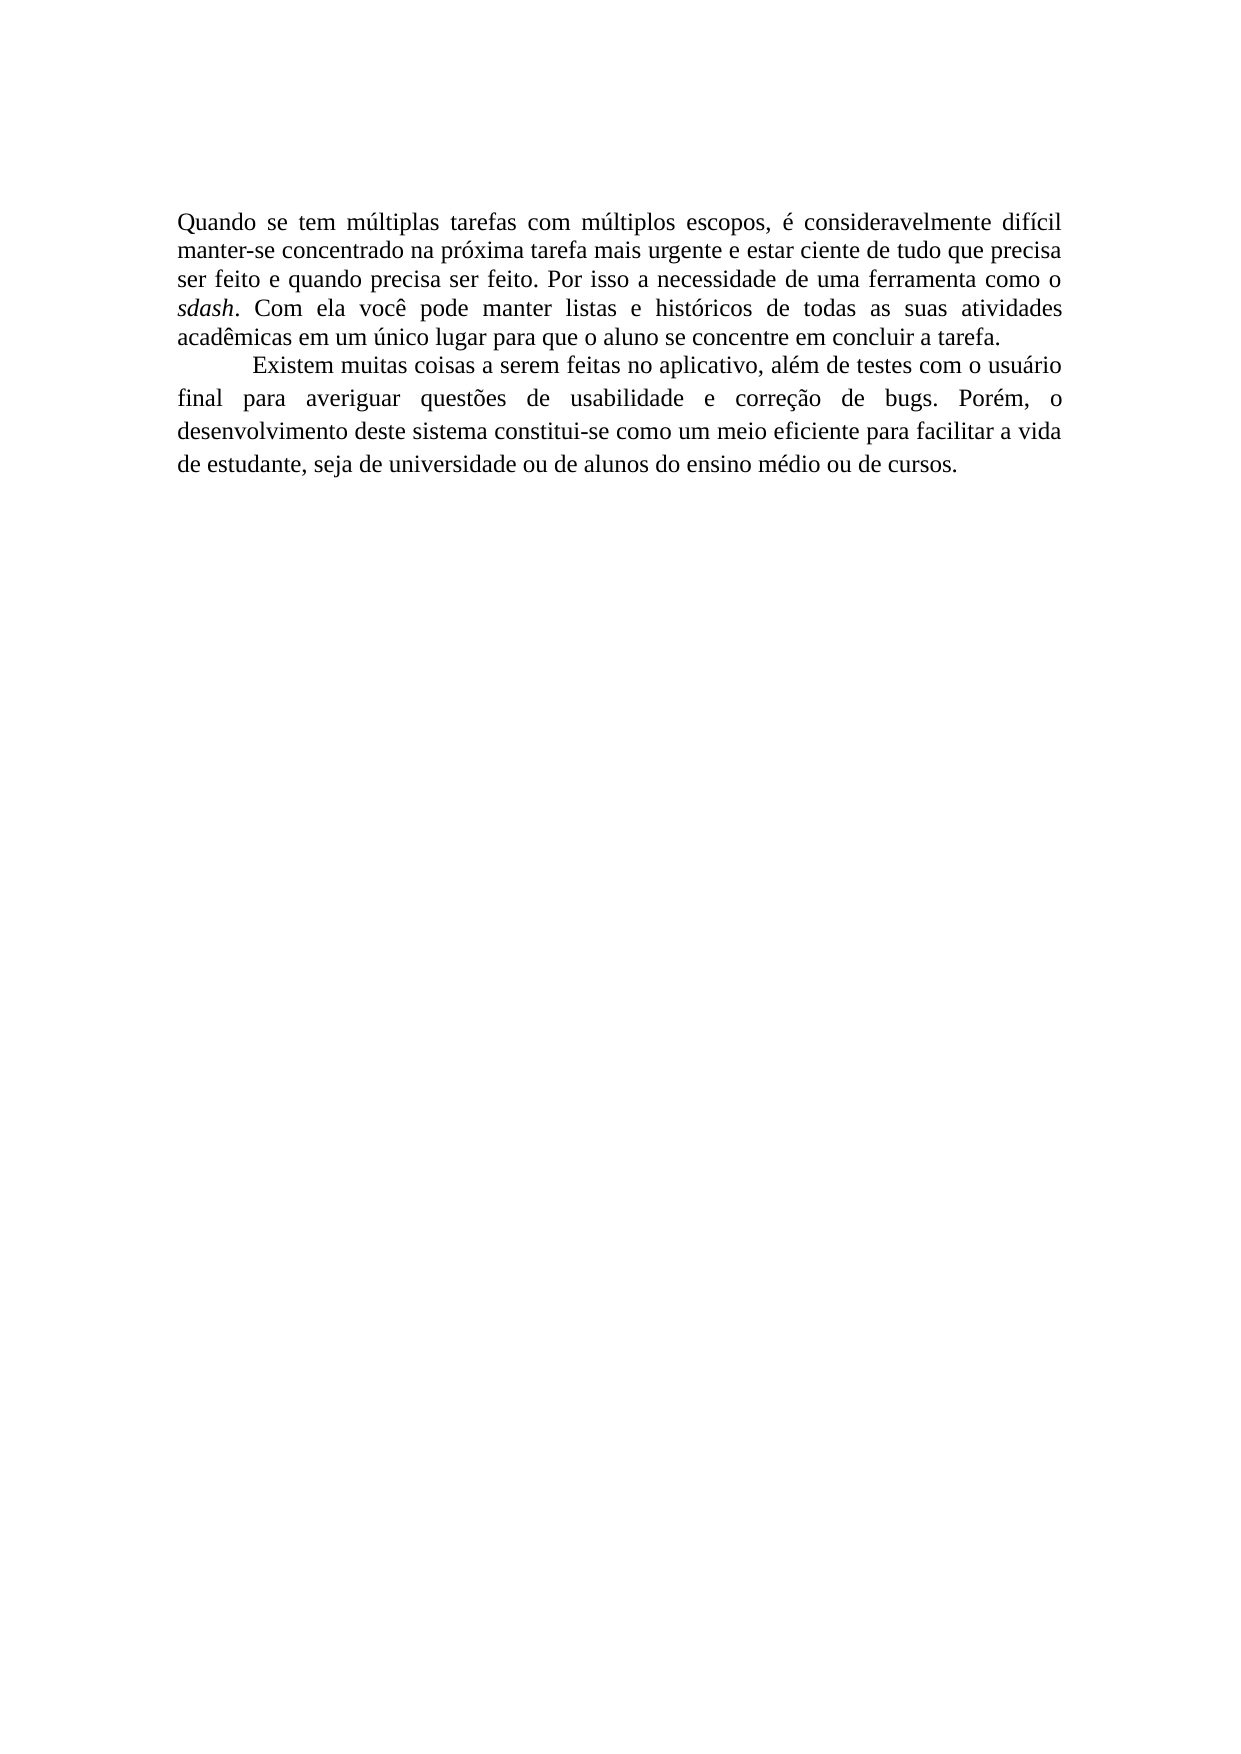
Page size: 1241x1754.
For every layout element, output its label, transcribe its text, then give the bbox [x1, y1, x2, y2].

text Quando se tem múltiplas tarefas com múltiplos escopos, é consideravelmente difícil manter-se concentrado na próxima tarefa mais urgente e estar ciente de tudo que precisa ser feito e quando precisa ser feito. Por isso a necessidade de uma ferramenta como o sdash. Com ela você pode manter listas e históricos de todas as suas atividades acadêmicas em um único lugar para que o aluno se concentre em concluir a tarefa. [177, 207, 1063, 350]
text Existem muitas coisas a serem feitas no aplicativo, além de testes com o usuário final para averiguar questões de usabilidade e correção de bugs. Porém, o desenvolvimento deste sistema constitui-se como um meio eficiente para facilitar a vida de estudante, seja de universidade ou de alunos do ensino médio ou de cursos. [177, 350, 1063, 478]
